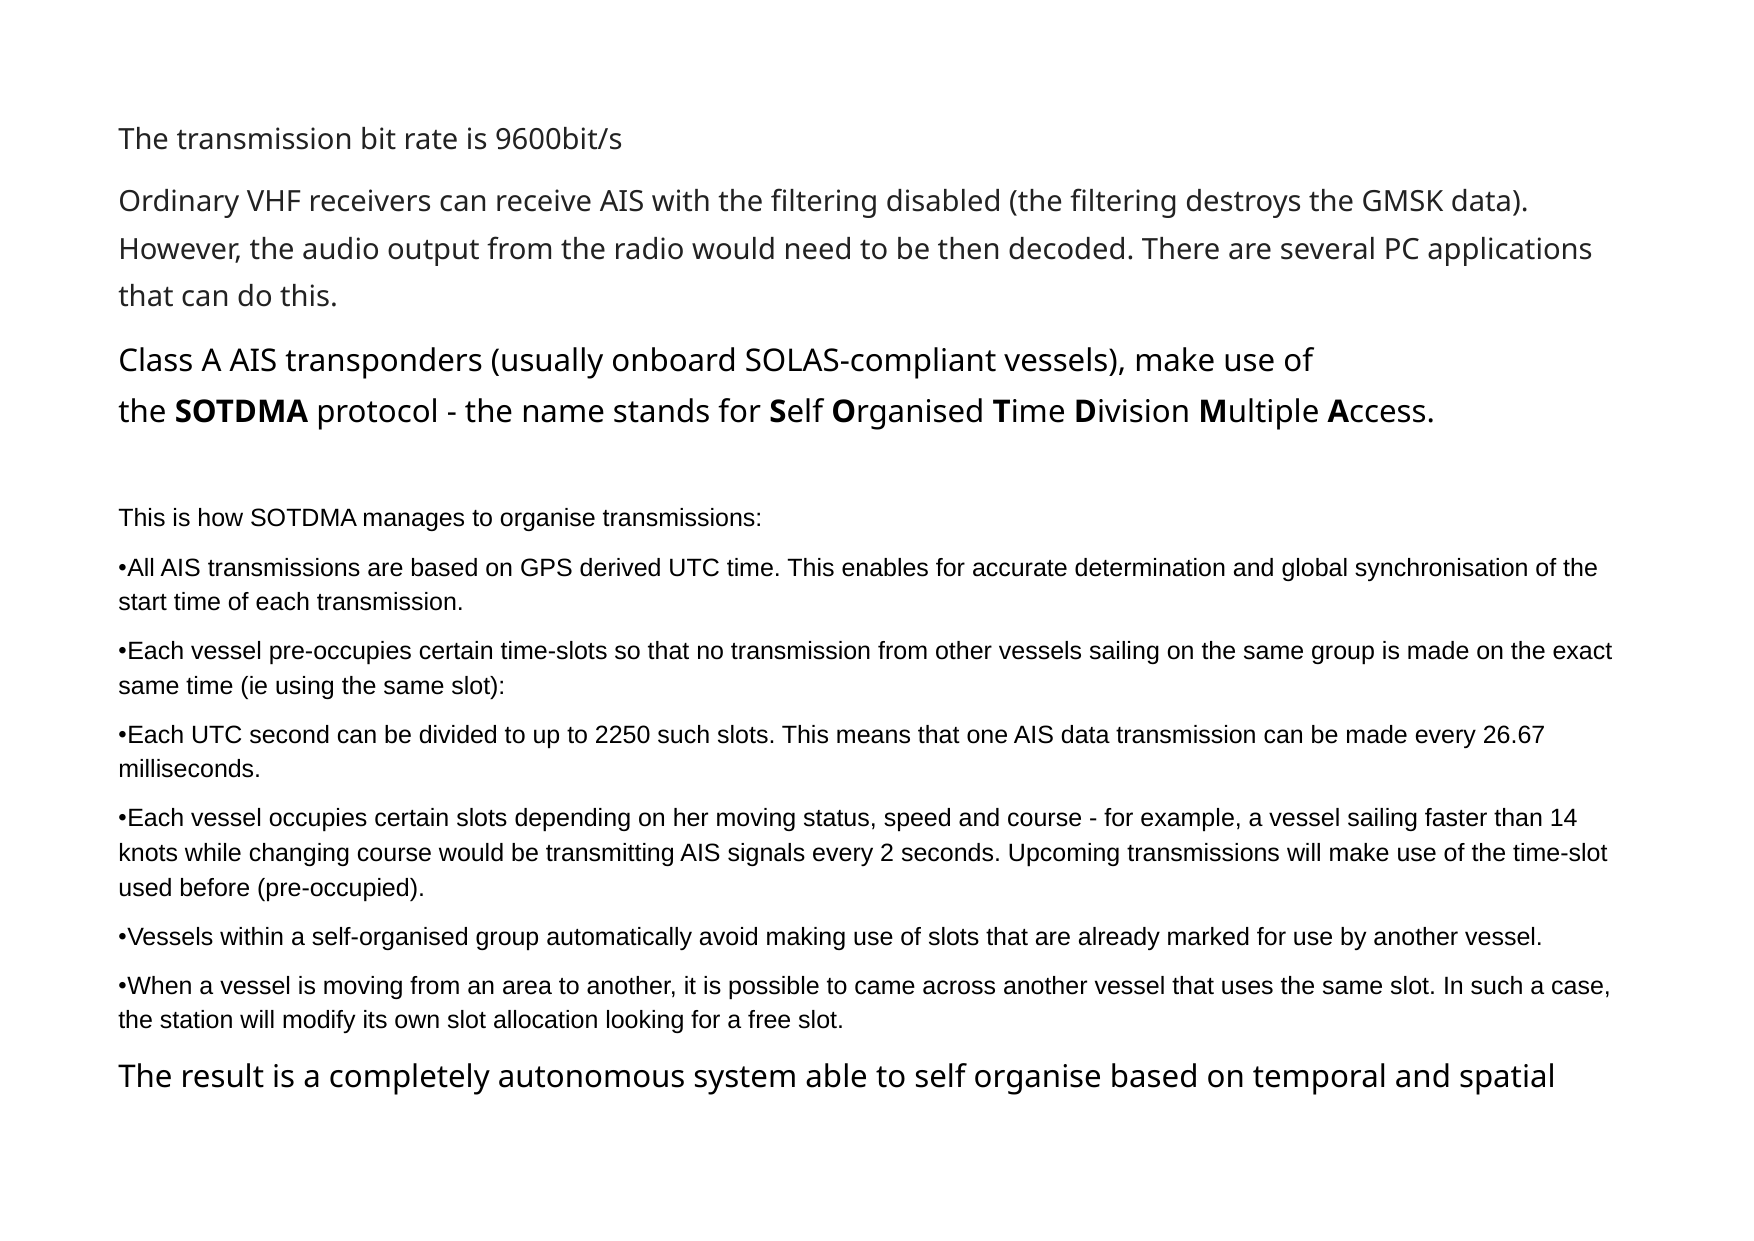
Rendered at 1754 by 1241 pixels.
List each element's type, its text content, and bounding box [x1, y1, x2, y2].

text The transmission bit rate is 9600bit/s [118, 118, 1636, 158]
list Each vessel occupies certain slots depending on her moving status, speed and course - for example, a vessel sailing faster than 14 knots while changing course would be transmitting AIS signals every 2 seconds. Upcoming transmissions will make use of the time-slot used before (pre-occupied). [118, 803, 1636, 901]
list When a vessel is moving from an area to another, it is possible to came across another vessel that uses the same slot. In such a case, the station will modify its own slot allocation looking for a free slot. [118, 971, 1636, 1034]
list Each vessel pre-occupies certain time-slots so that no transmission from other vessels sailing on the same group is made on the exact same time (ie using the same slot): [118, 636, 1636, 699]
list All AIS transmissions are based on GPS derived UTC time. This enables for accurate determination and global synchronisation of the start time of each transmission. [118, 552, 1636, 616]
text Class A AIS transponders (usually onboard SOLAS-compliant vessels), make use of the SOTDMA protocol - the name stands for Self Organised Time Division Multiple Access. [118, 338, 1636, 431]
list Vessels within a self-organised group automatically avoid making use of slots that are already marked for use by another vessel. [118, 922, 1636, 950]
text Ordinary VHF receivers can receive AIS with the filtering disabled (the filtering destroys the GMSK data). However, the audio output from the radio would need to be then decoded. There are several PC applications that can do this. [118, 180, 1636, 315]
text This is how SOTDMA manages to organise transmissions: [118, 503, 1636, 532]
text The result is a completely autonomous system able to self organise based on temporal and spatial [118, 1054, 1636, 1097]
list Each UTC second can be divided to up to 2250 such slots. This means that one AIS data transmission can be made every 26.67 milliseconds. [118, 720, 1636, 783]
